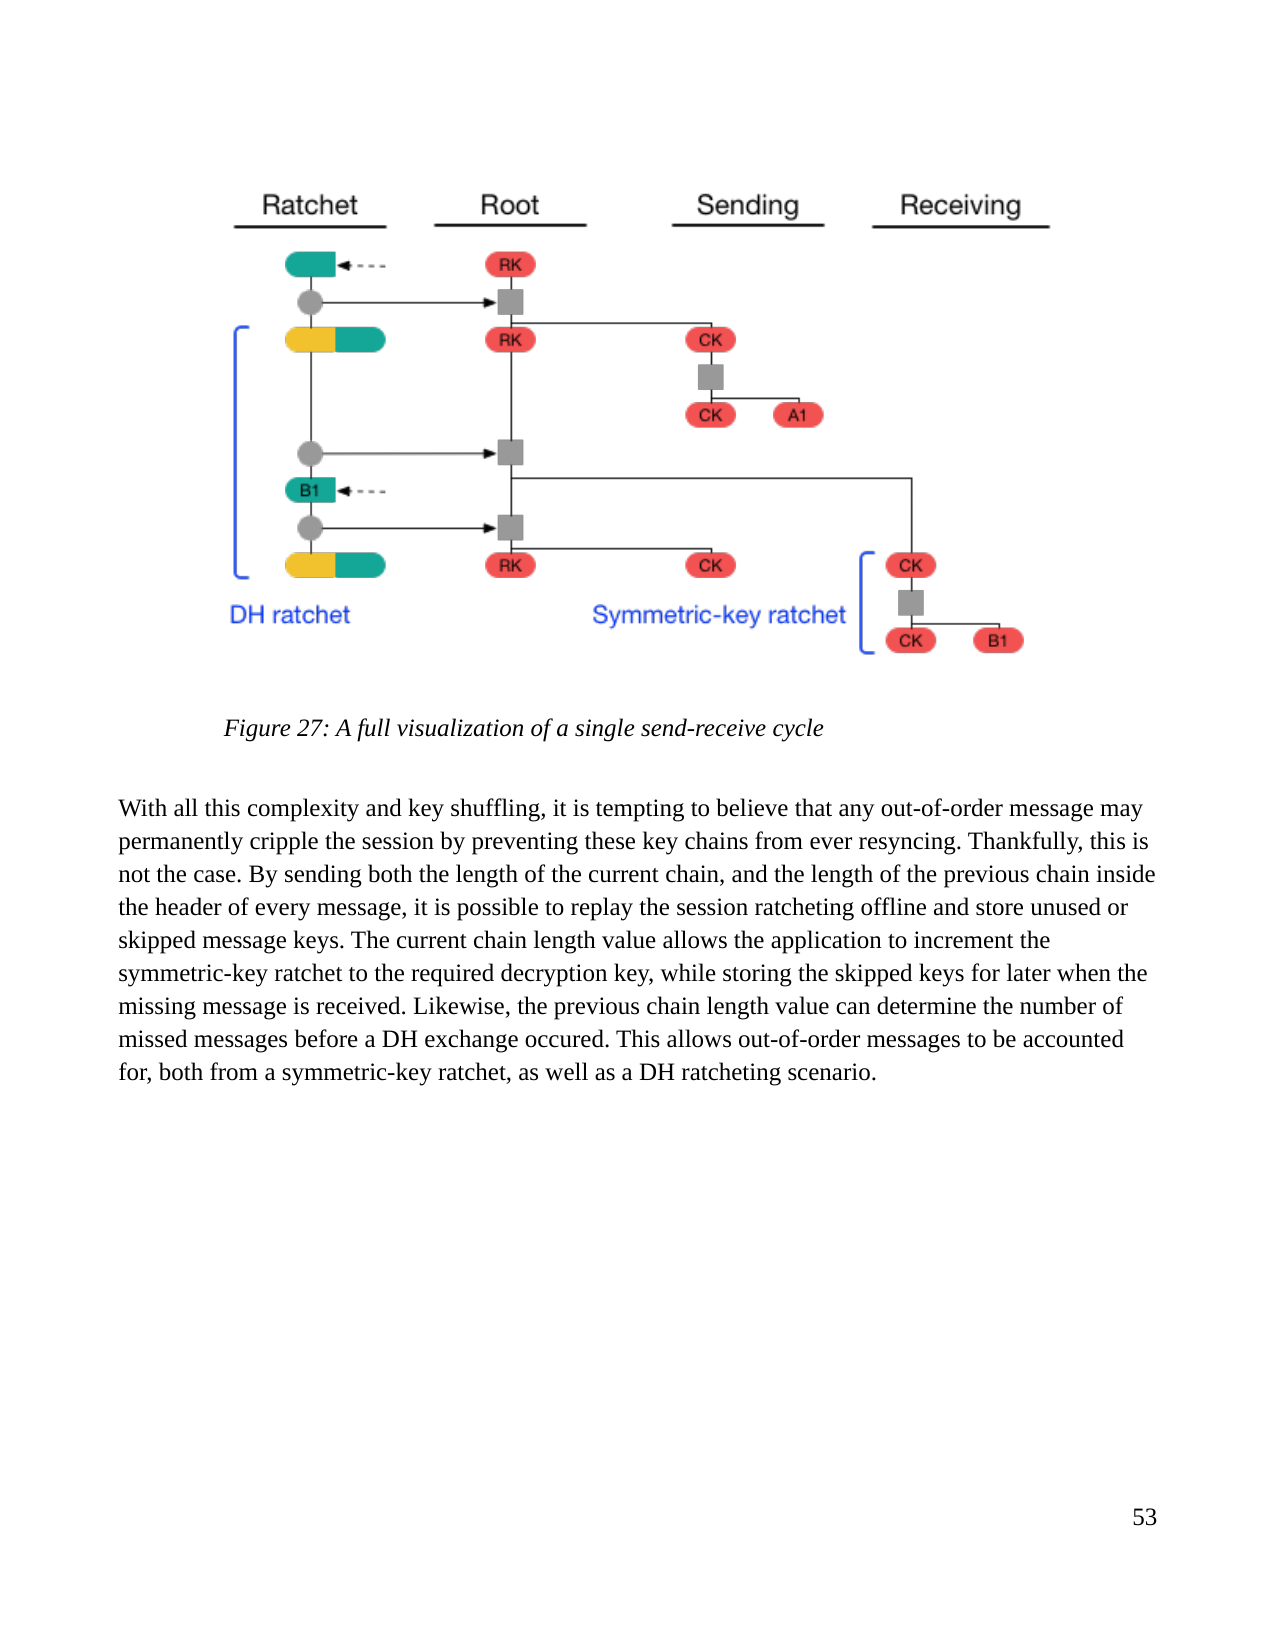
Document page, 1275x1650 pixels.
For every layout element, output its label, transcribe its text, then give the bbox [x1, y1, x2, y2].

text With all this complexity and key shuffling, it is tempting to believe that any out-of-order message may permanently cripple the session by preventing these key chains from ever resyncing. Thankfully, this is not the case. By sending both the length of the current chain, and the length of the previous chain inside the header of every message, it is possible to replay the session ratcheting offline and store unused or skipped message keys. The current chain length value allows the application to increment the symmetric-key ratchet to the required decryption key, while storing the skipped keys for later when the missing message is received. Likewise, the previous chain length value can determine the number of missed messages before a DH exchange occured. This allows out-of-order messages to be accounted for, both from a symmetric-key ratchet, as well as a DH ratcheting scenario. [118, 793, 1157, 1086]
text Figure 27: A full visualization of a single send-receive cycle [223, 708, 1052, 741]
picture [223, 130, 1052, 708]
